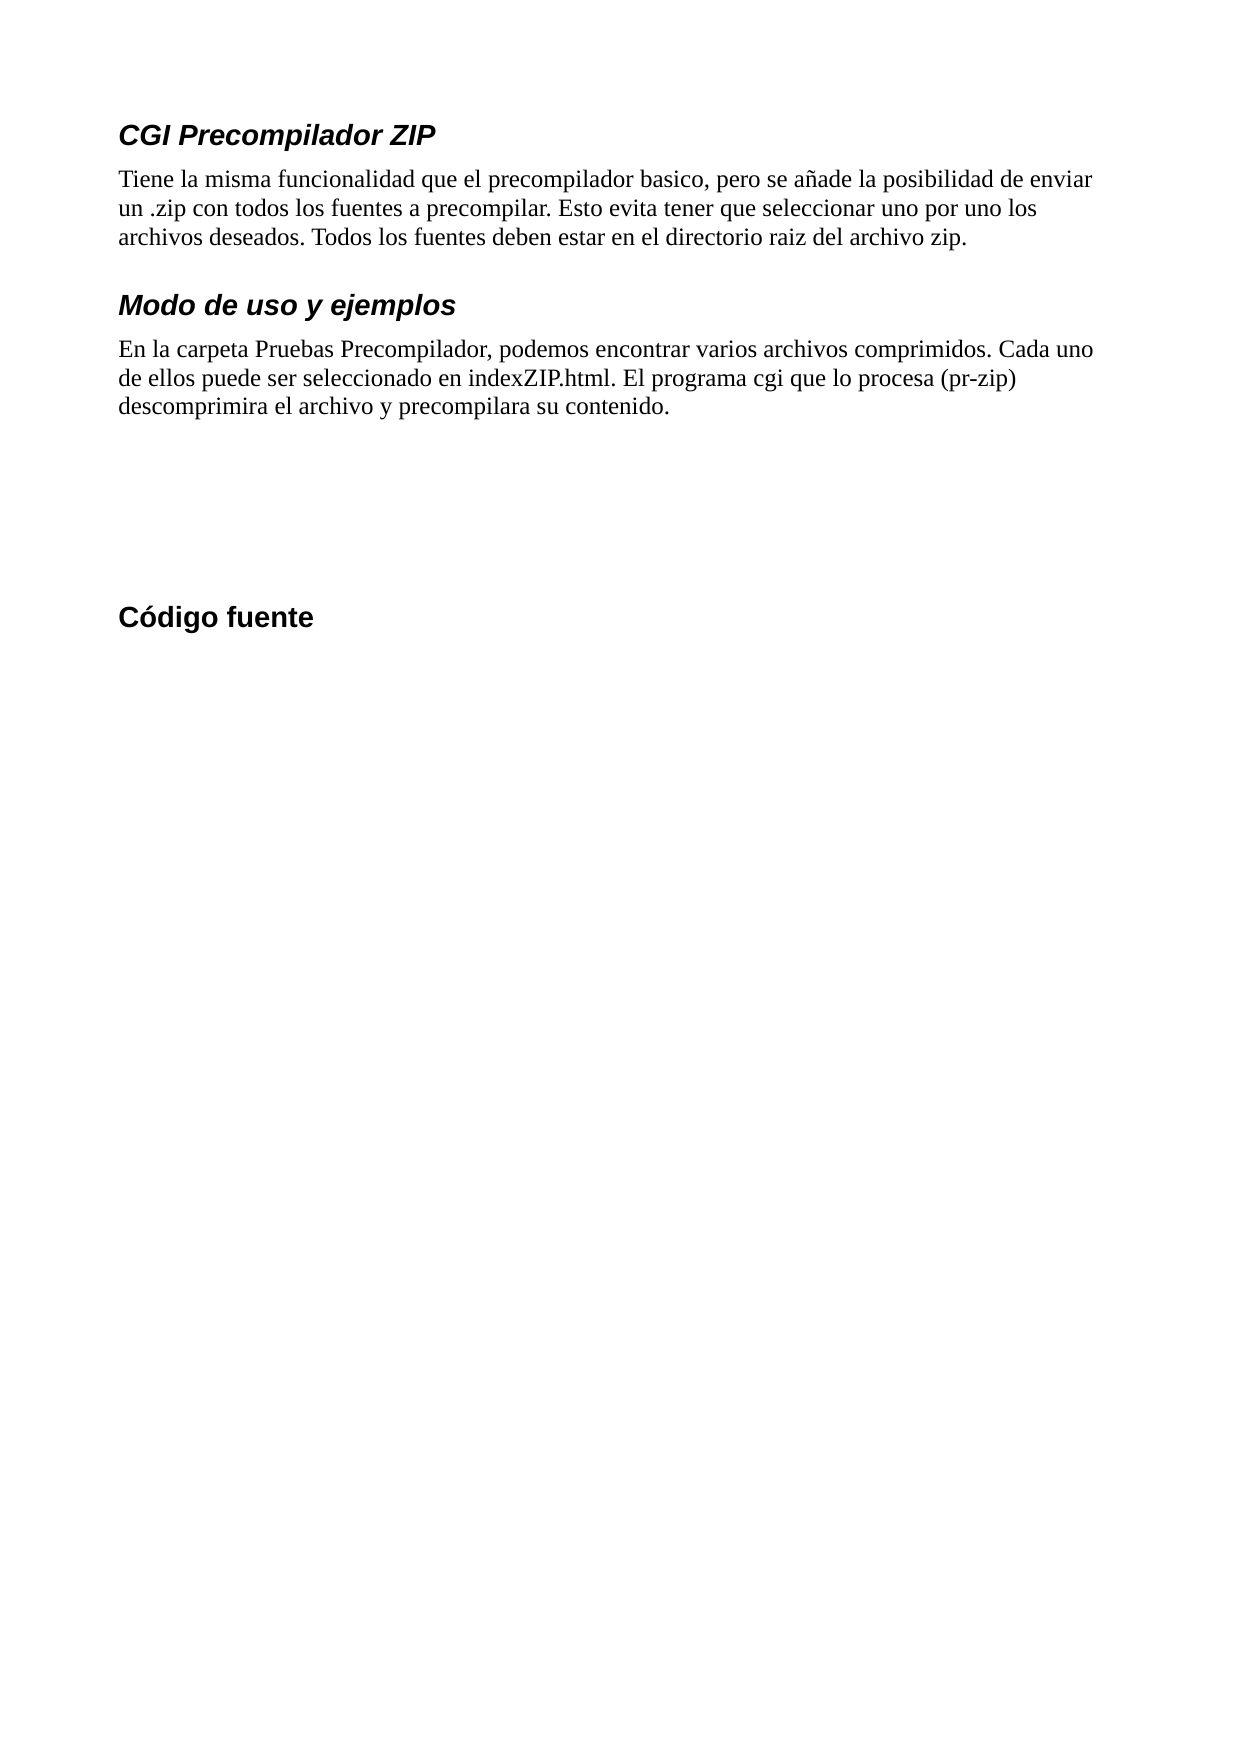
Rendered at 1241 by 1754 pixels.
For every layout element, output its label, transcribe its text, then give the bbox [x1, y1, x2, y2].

subtitle Modo de uso y ejemplos [118, 288, 1122, 321]
subtitle Código fuente [118, 600, 1122, 633]
subtitle CGI Precompilador ZIP [118, 118, 1122, 152]
text En la carpeta Pruebas Precompilador, podemos encontrar varios archivos comprimidos. Cada uno de ellos puede ser seleccionado en indexZIP.html. El programa cgi que lo procesa (pr-zip) descomprimira el archivo y precompilara su contenido. [118, 334, 1122, 420]
text Tiene la misma funcionalidad que el precompilador basico, pero se añade la posibilidad de enviar un .zip con todos los fuentes a precompilar. Esto evita tener que seleccionar uno por uno los archivos deseados. Todos los fuentes deben estar en el directorio raiz del archivo zip. [118, 164, 1122, 250]
